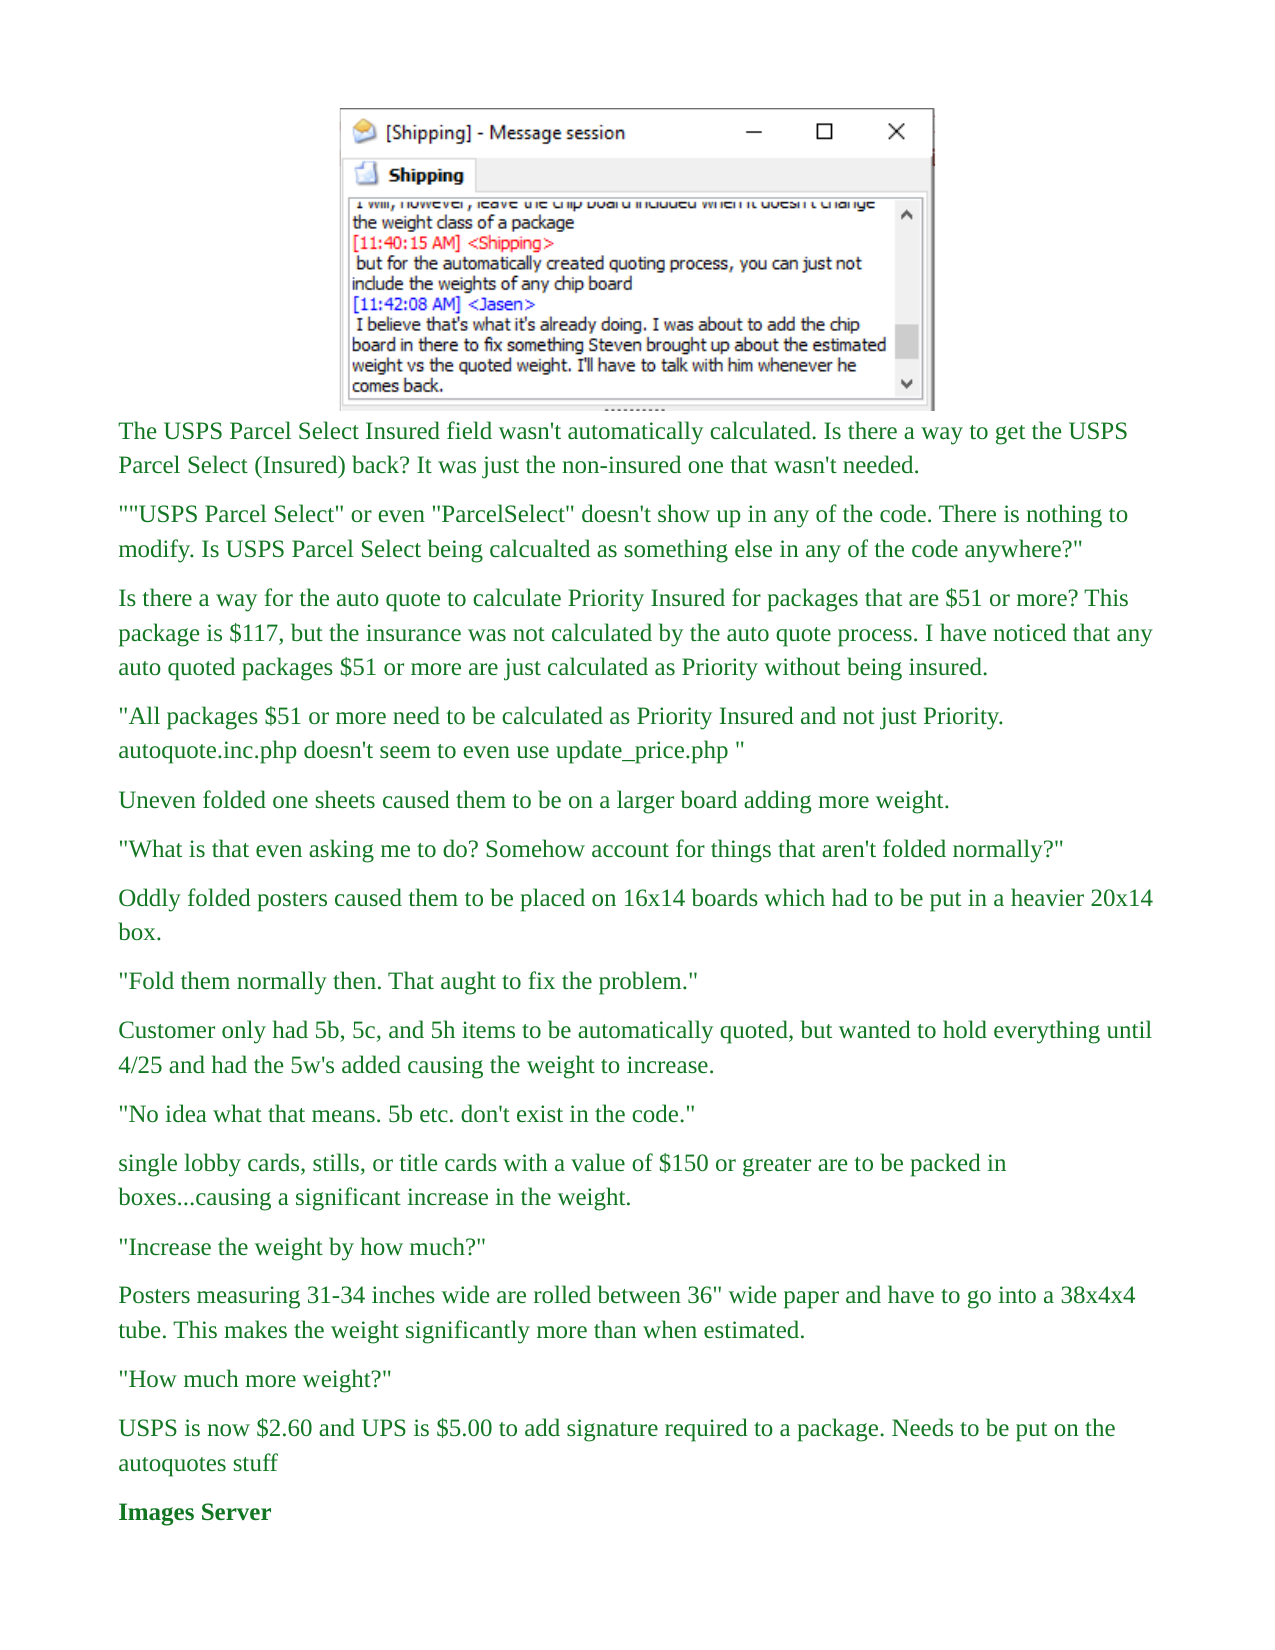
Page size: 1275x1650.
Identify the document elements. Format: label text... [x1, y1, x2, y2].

text "What is that even asking me to do? Somehow account for things that aren't folded normally?" [118, 834, 1157, 862]
text "Increase the weight by how much?" [118, 1232, 1157, 1260]
text "How much more weight?" [118, 1364, 1157, 1393]
text "All packages $51 or more need to be calculated as Priority Insured and not just Priority. autoquote.inc.php doesn't seem to even use update_price.php " [118, 701, 1157, 764]
text The USPS Parcel Select Insured field wasn't automatically calculated. Is there a way to get the USPS Parcel Select (Insured) back? It was just the non-insured one that wasn't needed. [118, 118, 1157, 479]
text ""USPS Parcel Select" or even "ParcelSelect" doesn't show up in any of the code. There is nothing to modify. Is USPS Parcel Select being calcualted as something else in any of the code anywhere?" [118, 499, 1157, 563]
text single lobby cards, stills, or title cards with a value of $150 or greater are to be packed in boxes...causing a significant increase in the weight. [118, 1148, 1157, 1211]
text Customer only had 5b, 5c, and 5h items to be automatically quoted, but wanted to hold everything until 4/25 and had the 5w's added causing the weight to increase. [118, 1015, 1157, 1079]
text "No idea what that means. 5b etc. don't exist in the code." [118, 1099, 1157, 1128]
text Is there a way for the auto quote to calculate Priority Insured for packages that are $51 or more? This package is $117, but the insurance was not calculated by the auto quote process. I have noticed that any auto quoted packages $51 or more are just calculated as Priority without being insured. [118, 583, 1157, 681]
text Uneven folded one sheets caused them to be on a larger board adding more weight. [118, 785, 1157, 813]
text "Fold them normally then. That aught to fix the problem." [118, 966, 1157, 995]
text USPS is now $2.60 and UPS is $5.00 to add signature required to a package. Needs to be put on the autoquotes stuff [118, 1413, 1157, 1476]
text Posters measuring 31-34 inches wide are rolled between 36" wide paper and have to go into a 38x4x4 tube. This makes the weight significantly more than when estimated. [118, 1281, 1157, 1344]
text Images Server [118, 1497, 1157, 1526]
text Oddly folded posters caused them to be placed on 16x14 boards which had to be put in a heavier 20x14 box. [118, 883, 1157, 946]
picture [339, 108, 936, 411]
